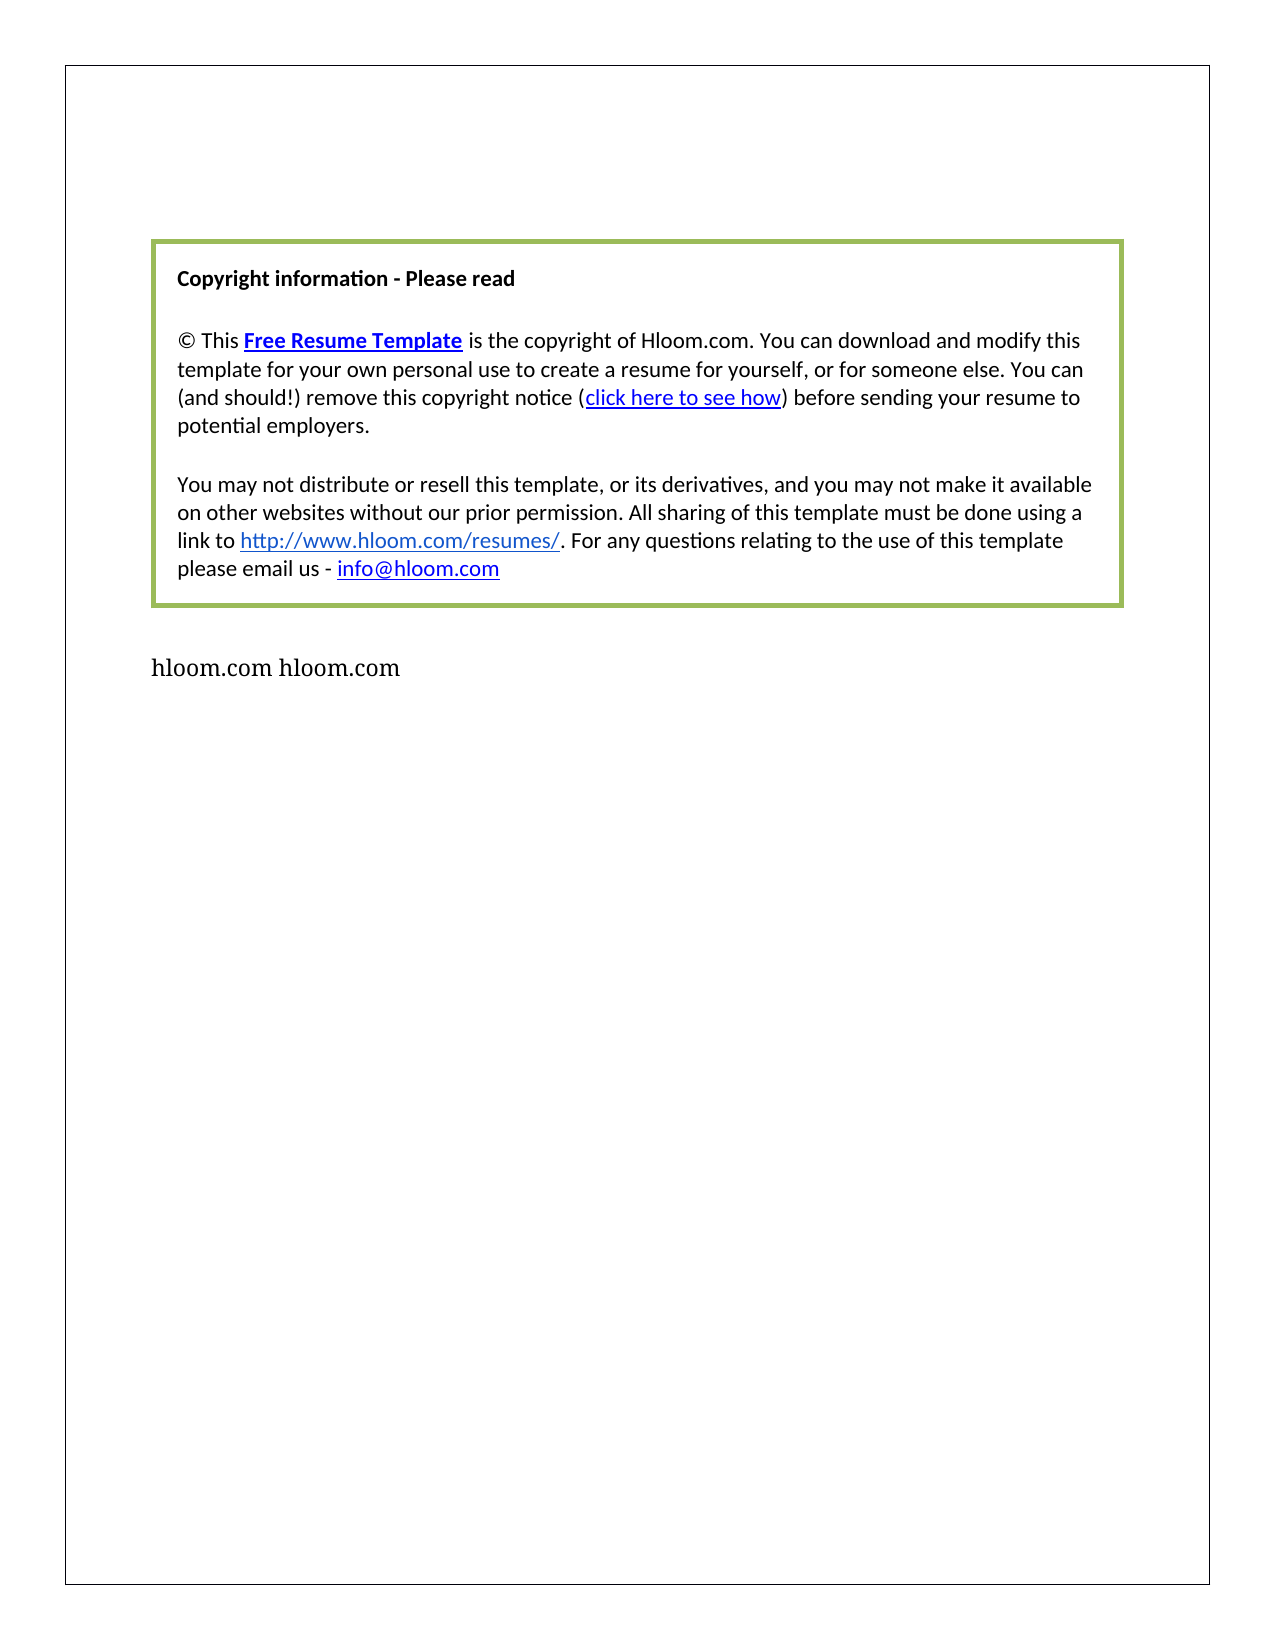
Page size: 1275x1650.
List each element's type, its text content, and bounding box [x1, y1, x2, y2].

text You may not distribute or resell this template, or its derivatives, and you may not make it available on other websites without our prior permission. All sharing of this template must be done using a link to http://www.hloom.com/resumes/. For any questions relating to the use of this template please email us - info@hloom.com [156, 470, 1119, 603]
text Copyright information - Please read [156, 244, 1119, 293]
text hloom.com hloom.com [151, 652, 1124, 683]
text © This Free Resume Template is the copyright of Hloom.com. You can download and modify this template for your own personal use to create a resume for yourself, or for someone else. You can (and should!) remove this copyright notice (click here to see how) before sending your resume to potential employers. [156, 324, 1119, 439]
